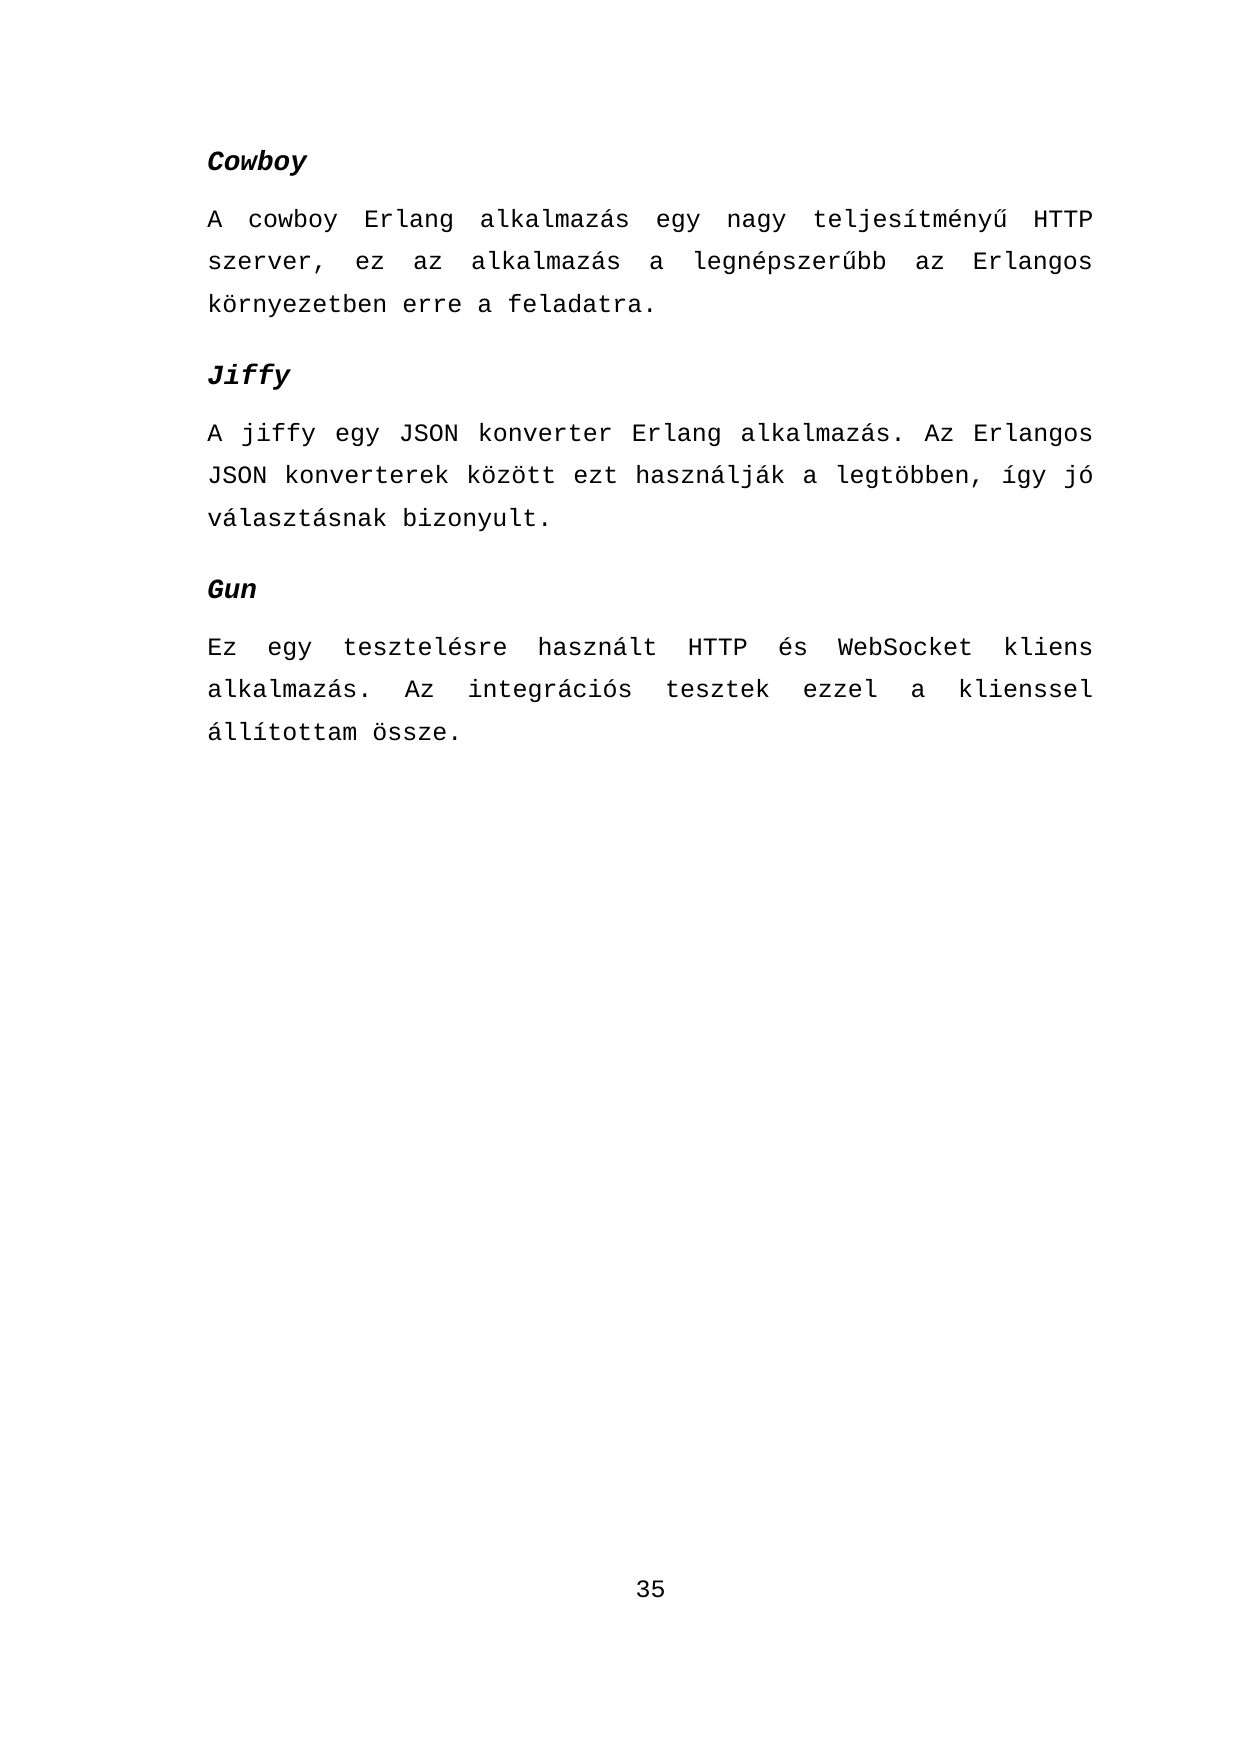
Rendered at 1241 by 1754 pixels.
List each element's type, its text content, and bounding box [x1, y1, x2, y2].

subtitle Cowboy [207, 147, 1093, 178]
text A jiffy egy JSON konverter Erlang alkalmazás. Az Erlangos JSON konverterek között ezt használják a legtöbben, így jó választásnak bizonyult. [207, 421, 1093, 534]
text A cowboy Erlang alkalmazás egy nagy teljesítményű HTTP szerver, ez az alkalmazás a legnépszerűbb az Erlangos környezetben erre a feladatra. [207, 206, 1093, 320]
subtitle Gun [207, 575, 1093, 606]
text Ez egy tesztelésre használt HTTP és WebSocket kliens alkalmazás. Az integrációs tesztek ezzel a klienssel állítottam össze. [207, 634, 1093, 748]
subtitle Jiffy [207, 361, 1093, 392]
